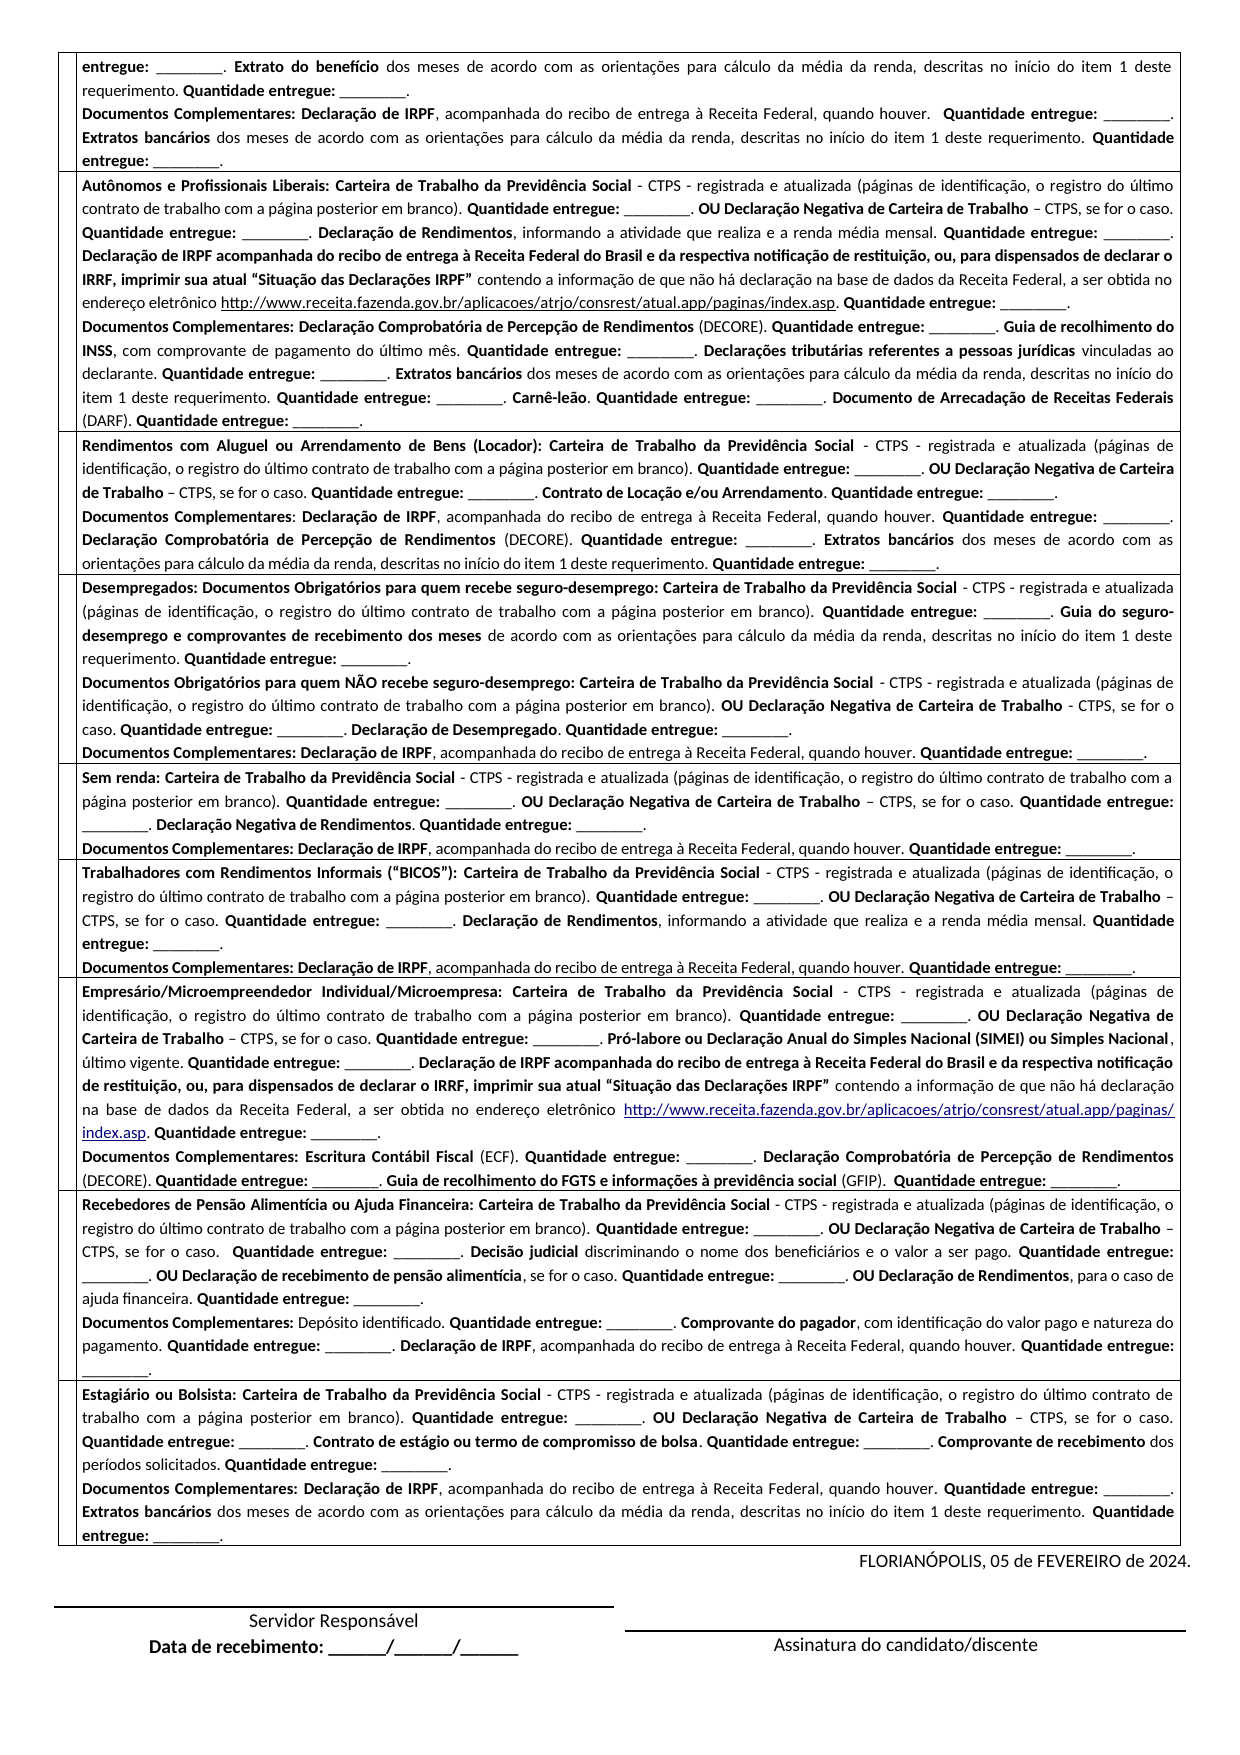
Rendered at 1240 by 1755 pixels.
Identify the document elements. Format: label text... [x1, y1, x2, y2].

table_cell [59, 575, 76, 763]
table_cell [59, 432, 76, 573]
table_cell [59, 1381, 76, 1545]
table_cell [59, 53, 76, 171]
table_cell entregue: ________. Extrato do benefício dos meses de acordo com as orientações para cálculo da média da renda, descritas no início do item 1 deste requerimento. Quantidade entregue: ________. Documentos Complementares: Declaração de IRPF, acompanhada do recibo de entrega à Receita Federal, quando houver. Quantidade entregue: ________. Extratos bancários dos meses de acordo com as orientações para cálculo da média da renda, descritas no início do item 1 deste requerimento. Quantidade entregue: ________. [77, 53, 1180, 171]
table_header Assinatura do candidato/discente [620, 1572, 1192, 1664]
table_cell Sem renda: Carteira de Trabalho da Previdência Social - CTPS - registrada e atualizada (páginas de identificação, o registro do último contrato de trabalho com a página posterior em branco). Quantidade entregue: ________. OU Declaração Negativa de Carteira de Trabalho – CTPS, se for o caso. Quantidade entregue: ________. Declaração Negativa de Rendimentos. Quantidade entregue: ________. Documentos Complementares: Declaração de IRPF, acompanhada do recibo de entrega à Receita Federal, quando houver. Quantidade entregue: ________. [77, 764, 1180, 858]
table_cell Empresário/Microempreendedor Individual/Microempresa: Carteira de Trabalho da Previdência Social - CTPS - registrada e atualizada (páginas de identificação, o registro do último contrato de trabalho com a página posterior em branco). Quantidade entregue: ________. OU Declaração Negativa de Carteira de Trabalho – CTPS, se for o caso. Quantidade entregue: ________. Pró-labore ou Declaração Anual do Simples Nacional (SIMEI) ou Simples Nacional, último vigente. Quantidade entregue: ________. Declaração de IRPF acompanhada do recibo de entrega à Receita Federal do Brasil e da respectiva notificação de restituição, ou, para dispensados de declarar o IRRF, imprimir sua atual “Situação das Declarações IRPF” contendo a informação de que não há declaração na base de dados da Receita Federal, a ser obtida no endereço eletrônico http://www.receita.fazenda.gov.br/aplicacoes/atrjo/consrest/atual.app/paginas/index.asp. Quantidade entregue: ________. Documentos Complementares: Escritura Contábil Fiscal (ECF). Quantidade entregue: ________. Declaração Comprobatória de Percepção de Rendimentos (DECORE). Quantidade entregue: ________. Guia de recolhimento do FGTS e informações à previdência social (GFIP). Quantidade entregue: ________. [77, 978, 1180, 1190]
table_cell Rendimentos com Aluguel ou Arrendamento de Bens (Locador): Carteira de Trabalho da Previdência Social - CTPS - registrada e atualizada (páginas de identificação, o registro do último contrato de trabalho com a página posterior em branco). Quantidade entregue: ________. OU Declaração Negativa de Carteira de Trabalho – CTPS, se for o caso. Quantidade entregue: ________. Contrato de Locação e/ou Arrendamento. Quantidade entregue: ________. Documentos Complementares: Declaração de IRPF, acompanhada do recibo de entrega à Receita Federal, quando houver. Quantidade entregue: ________. Declaração Comprobatória de Percepção de Rendimentos (DECORE). Quantidade entregue: ________. Extratos bancários dos meses de acordo com as orientações para cálculo da média da renda, descritas no início do item 1 deste requerimento. Quantidade entregue: ________. [77, 432, 1180, 573]
table_cell [59, 860, 76, 977]
table_cell [59, 172, 76, 431]
table_header Servidor Responsável Data de recebimento: ______/______/______ [48, 1572, 620, 1664]
table_cell Autônomos e Profissionais Liberais: Carteira de Trabalho da Previdência Social - CTPS - registrada e atualizada (páginas de identificação, o registro do último contrato de trabalho com a página posterior em branco). Quantidade entregue: ________. OU Declaração Negativa de Carteira de Trabalho – CTPS, se for o caso. Quantidade entregue: ________. Declaração de Rendimentos, informando a atividade que realiza e a renda média mensal. Quantidade entregue: ________. Declaração de IRPF acompanhada do recibo de entrega à Receita Federal do Brasil e da respectiva notificação de restituição, ou, para dispensados de declarar o IRRF, imprimir sua atual “Situação das Declarações IRPF” contendo a informação de que não há declaração na base de dados da Receita Federal, a ser obtida no endereço eletrônico http://www.receita.fazenda.gov.br/aplicacoes/atrjo/consrest/atual.app/paginas/index.asp. Quantidade entregue: ________. Documentos Complementares: Declaração Comprobatória de Percepção de Rendimentos (DECORE). Quantidade entregue: ________. Guia de recolhimento do INSS, com comprovante de pagamento do último mês. Quantidade entregue: ________. Declarações tributárias referentes a pessoas jurídicas vinculadas ao declarante. Quantidade entregue: ________. Extratos bancários dos meses de acordo com as orientações para cálculo da média da renda, descritas no início do item 1 deste requerimento. Quantidade entregue: ________. Carnê-leão. Quantidade entregue: ________. Documento de Arrecadação de Receitas Federais (DARF). Quantidade entregue: ________. [77, 172, 1180, 431]
text FLORIANÓPOLIS, 05 de FEVEREIRO de 2024. [62, 1549, 1192, 1572]
table_cell [59, 978, 76, 1190]
table_cell Estagiário ou Bolsista: Carteira de Trabalho da Previdência Social - CTPS - registrada e atualizada (páginas de identificação, o registro do último contrato de trabalho com a página posterior em branco). Quantidade entregue: ________. OU Declaração Negativa de Carteira de Trabalho – CTPS, se for o caso. Quantidade entregue: ________. Contrato de estágio ou termo de compromisso de bolsa. Quantidade entregue: ________. Comprovante de recebimento dos períodos solicitados. Quantidade entregue: ________. Documentos Complementares: Declaração de IRPF, acompanhada do recibo de entrega à Receita Federal, quando houver. Quantidade entregue: ________. Extratos bancários dos meses de acordo com as orientações para cálculo da média da renda, descritas no início do item 1 deste requerimento. Quantidade entregue: ________. [77, 1381, 1180, 1545]
table_cell Desempregados: Documentos Obrigatórios para quem recebe seguro-desemprego: Carteira de Trabalho da Previdência Social - CTPS - registrada e atualizada (páginas de identificação, o registro do último contrato de trabalho com a página posterior em branco). Quantidade entregue: ________. Guia do seguro-desemprego e comprovantes de recebimento dos meses de acordo com as orientações para cálculo da média da renda, descritas no início do item 1 deste requerimento. Quantidade entregue: ________. Documentos Obrigatórios para quem NÃO recebe seguro-desemprego: Carteira de Trabalho da Previdência Social - CTPS - registrada e atualizada (páginas de identificação, o registro do último contrato de trabalho com a página posterior em branco). OU Declaração Negativa de Carteira de Trabalho - CTPS, se for o caso. Quantidade entregue: ________. Declaração de Desempregado. Quantidade entregue: ________. Documentos Complementares: Declaração de IRPF, acompanhada do recibo de entrega à Receita Federal, quando houver. Quantidade entregue: ________. [77, 575, 1180, 763]
table_cell [59, 1191, 76, 1379]
table_cell Recebedores de Pensão Alimentícia ou Ajuda Financeira: Carteira de Trabalho da Previdência Social - CTPS - registrada e atualizada (páginas de identificação, o registro do último contrato de trabalho com a página posterior em branco). Quantidade entregue: ________. OU Declaração Negativa de Carteira de Trabalho – CTPS, se for o caso. Quantidade entregue: ________. Decisão judicial discriminando o nome dos beneficiários e o valor a ser pago. Quantidade entregue: ________. OU Declaração de recebimento de pensão alimentícia, se for o caso. Quantidade entregue: ________. OU Declaração de Rendimentos, para o caso de ajuda financeira. Quantidade entregue: ________. Documentos Complementares: Depósito identificado. Quantidade entregue: ________. Comprovante do pagador, com identificação do valor pago e natureza do pagamento. Quantidade entregue: ________. Declaração de IRPF, acompanhada do recibo de entrega à Receita Federal, quando houver. Quantidade entregue: ________. [77, 1191, 1180, 1379]
table_cell Trabalhadores com Rendimentos Informais (“BICOS”): Carteira de Trabalho da Previdência Social - CTPS - registrada e atualizada (páginas de identificação, o registro do último contrato de trabalho com a página posterior em branco). Quantidade entregue: ________. OU Declaração Negativa de Carteira de Trabalho – CTPS, se for o caso. Quantidade entregue: ________. Declaração de Rendimentos, informando a atividade que realiza e a renda média mensal. Quantidade entregue: ________. Documentos Complementares: Declaração de IRPF, acompanhada do recibo de entrega à Receita Federal, quando houver. Quantidade entregue: ________. [77, 860, 1180, 977]
table_cell [59, 764, 76, 858]
